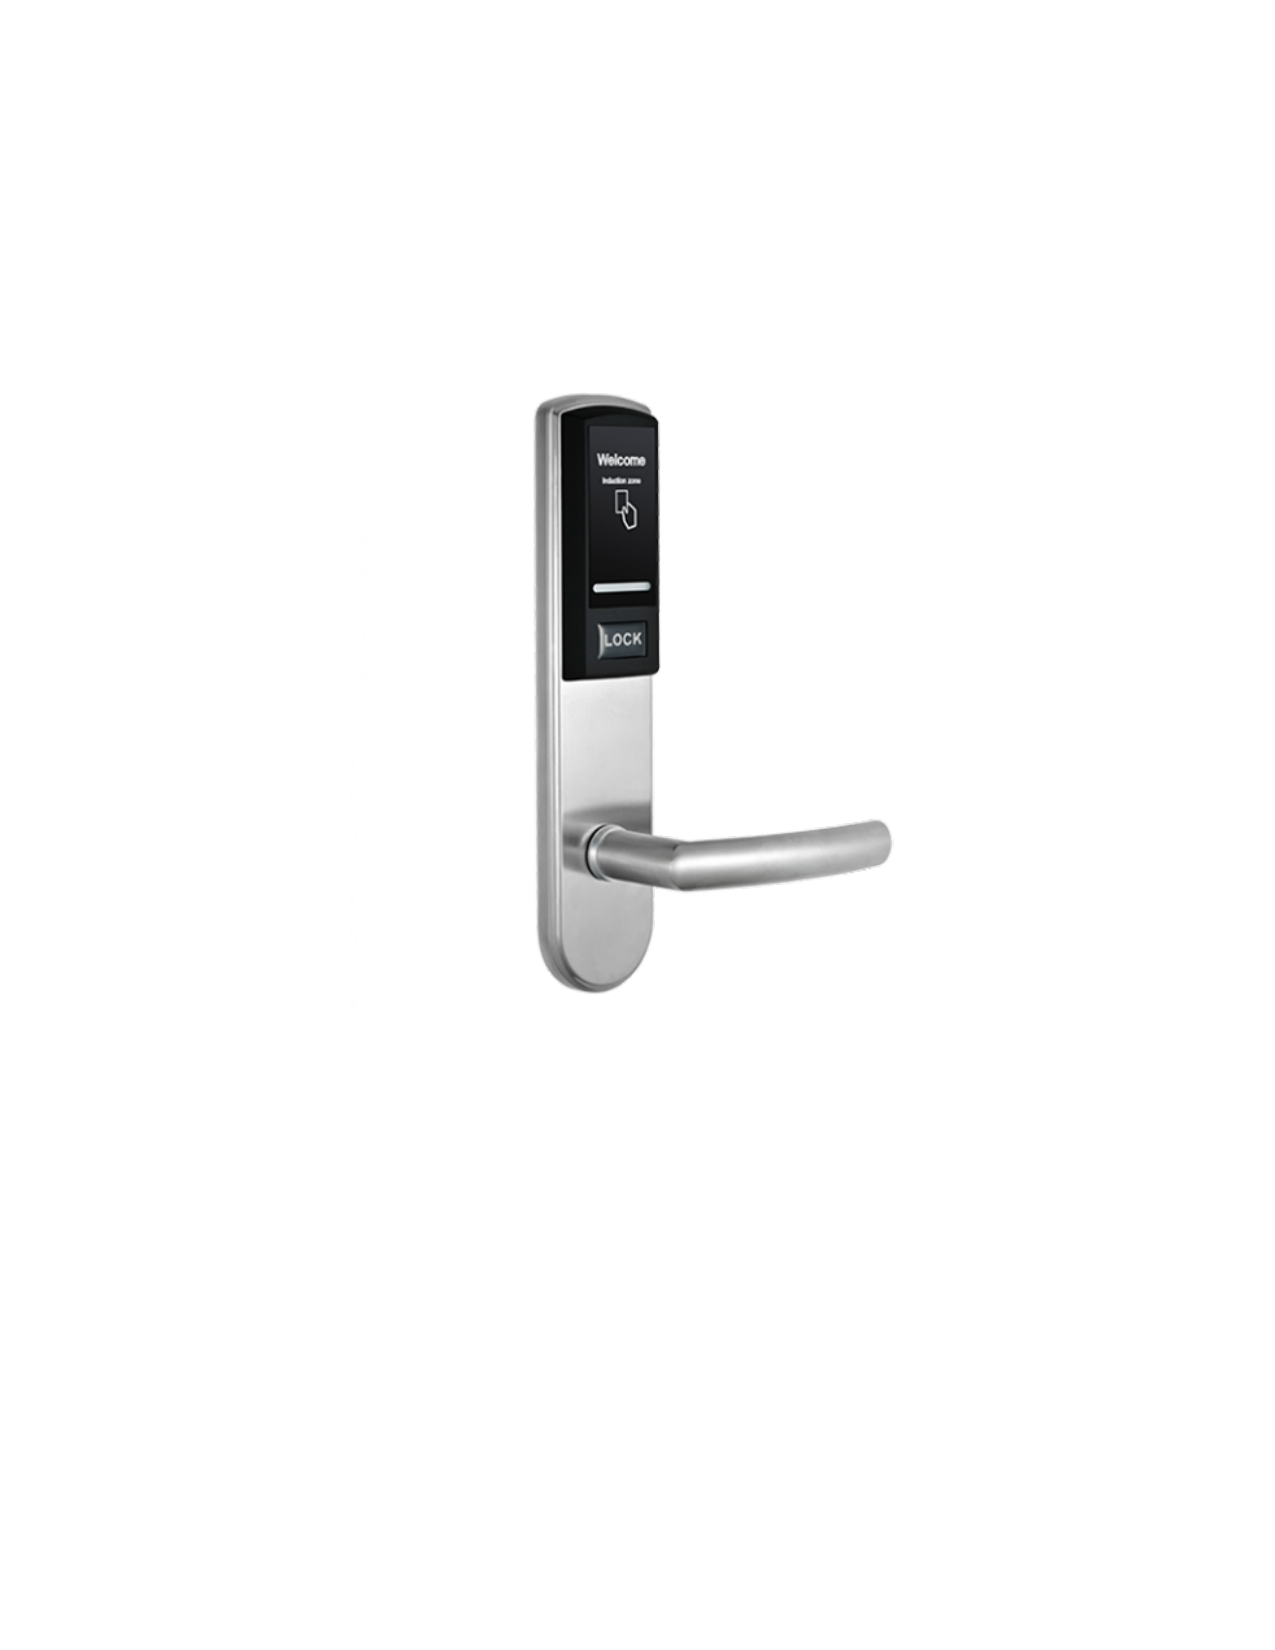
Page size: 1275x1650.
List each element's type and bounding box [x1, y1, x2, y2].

picture [118, 175, 1157, 1215]
